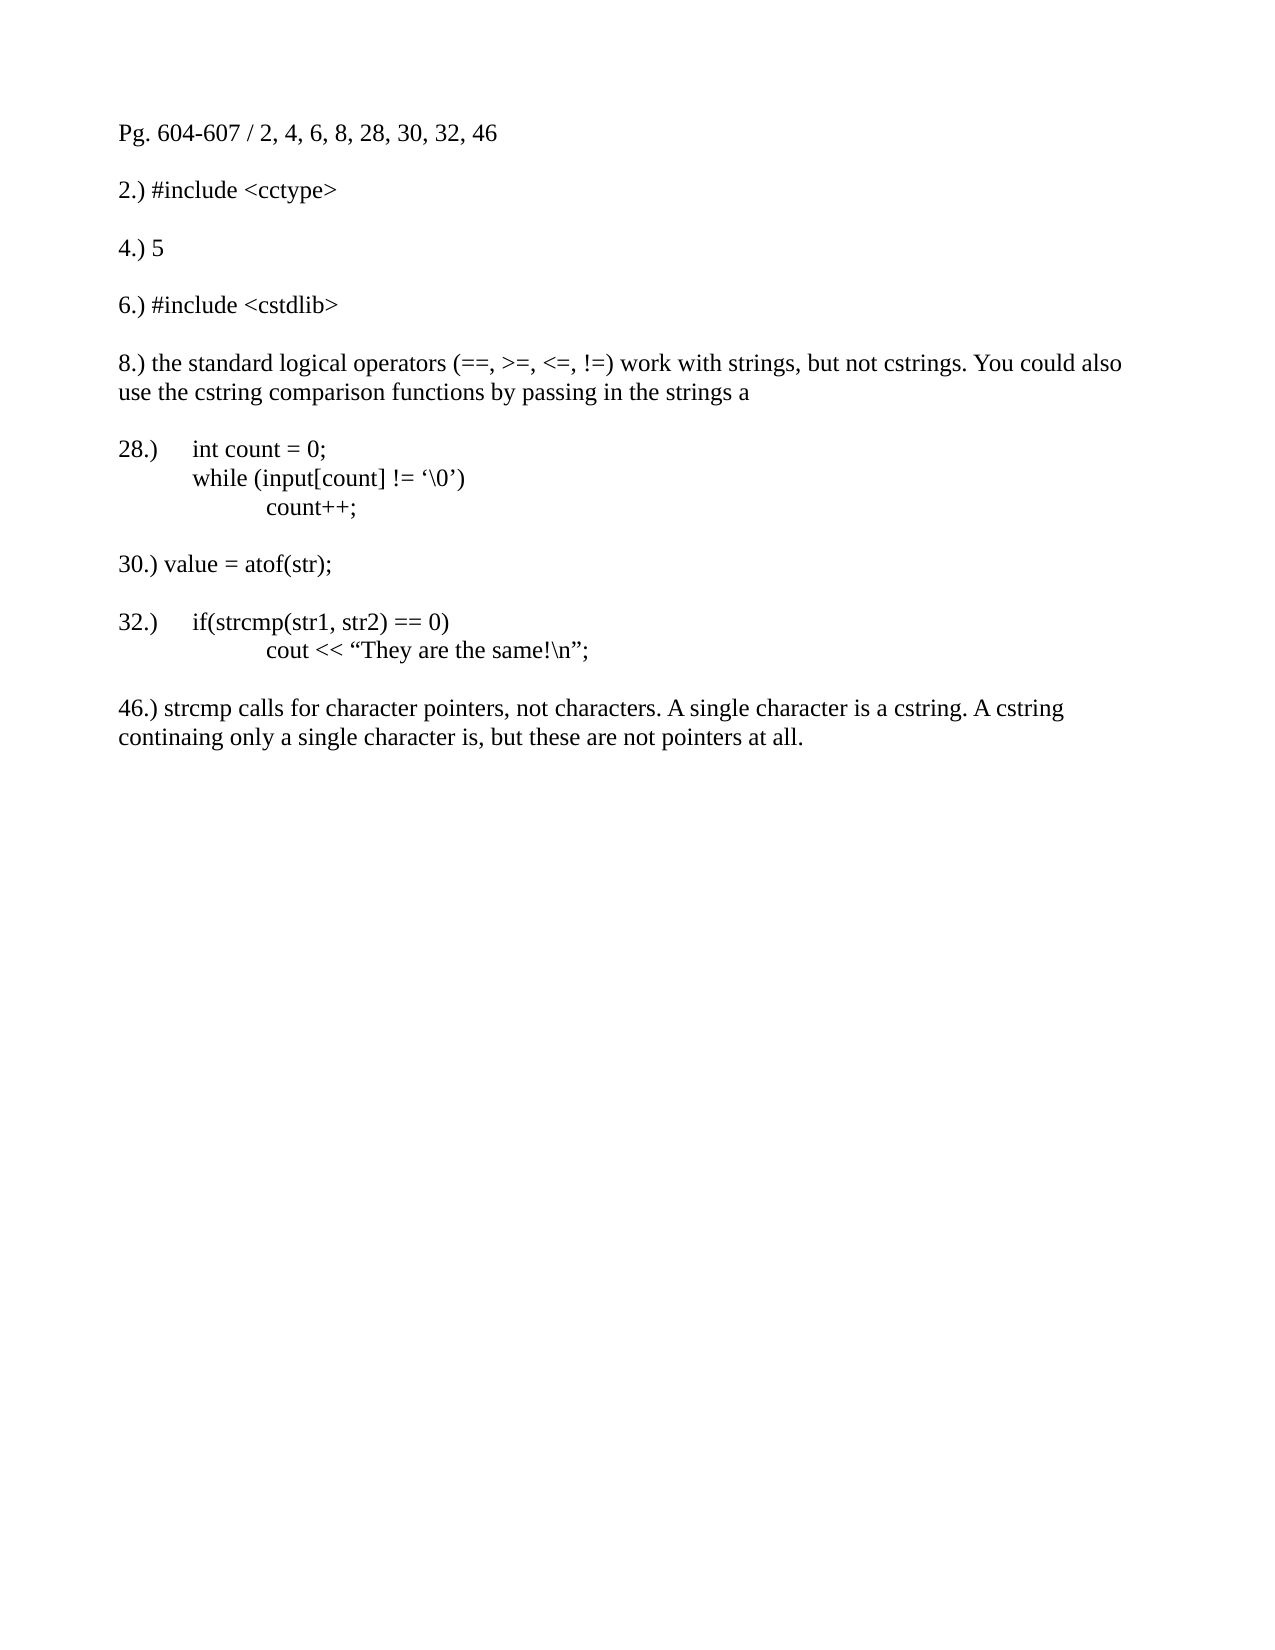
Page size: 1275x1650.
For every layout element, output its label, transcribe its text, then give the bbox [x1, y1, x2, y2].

text cout << “They are the same!\n”; [118, 636, 1157, 664]
text 2.) #include <cctype> [118, 176, 1157, 204]
text 46.) strcmp calls for character pointers, not characters. A single character is a cstring. A cstring continaing only a single character is, but these are not pointers at all. [118, 693, 1157, 751]
text 28.) int count = 0; [118, 434, 1157, 463]
text 30.) value = atof(str); [118, 549, 1157, 578]
text while (input[count] != ‘\0’) [118, 463, 1157, 492]
text count++; [118, 492, 1157, 521]
text 6.) #include <cstdlib> [118, 291, 1157, 319]
text 8.) the standard logical operators (==, >=, <=, !=) work with strings, but not cstrings. You could also use the cstring comparison functions by passing in the strings a [118, 348, 1157, 406]
text 32.) if(strcmp(str1, str2) == 0) [118, 607, 1157, 636]
text 4.) 5 [118, 233, 1157, 262]
text Pg. 604-607 / 2, 4, 6, 8, 28, 30, 32, 46 [118, 118, 1157, 147]
